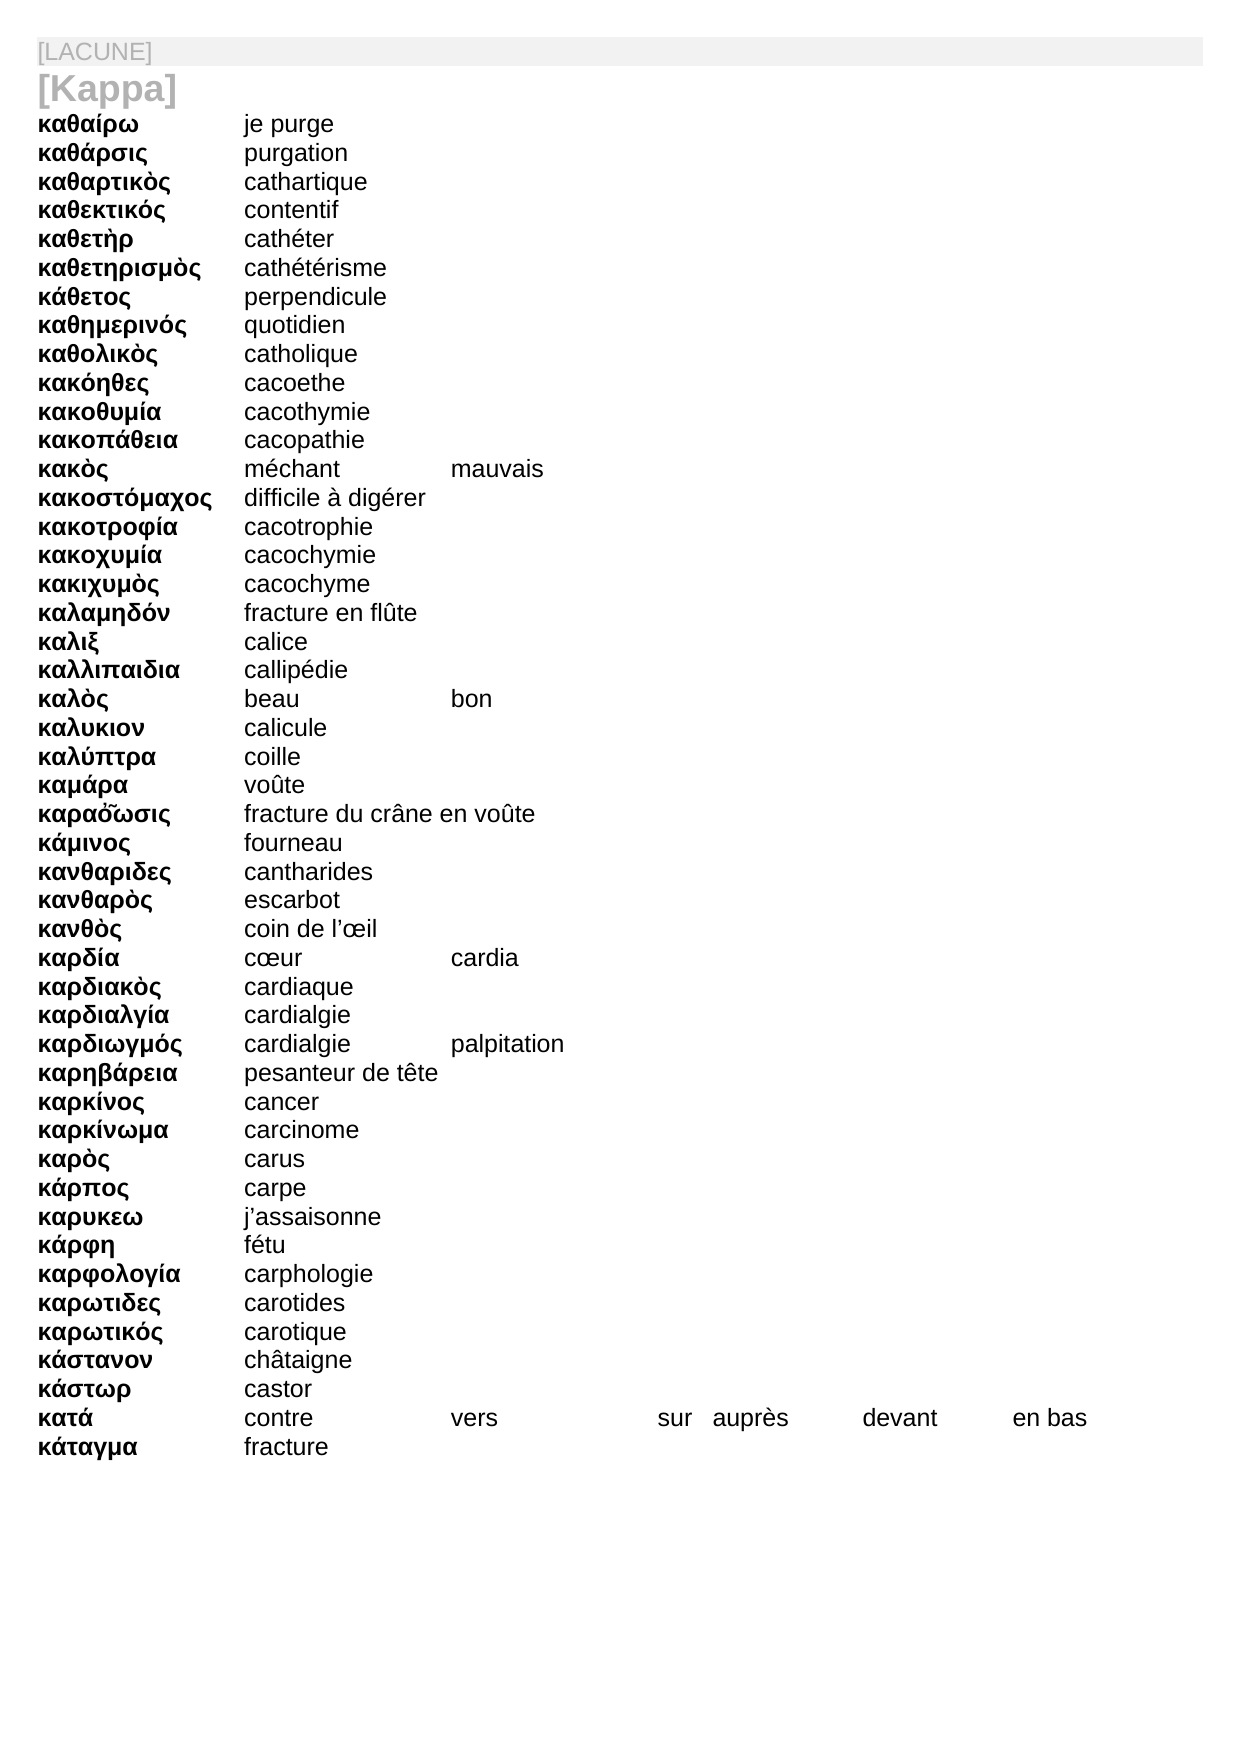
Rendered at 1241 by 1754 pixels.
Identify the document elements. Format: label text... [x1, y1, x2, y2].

text καρδιακὸς cardiaque [37, 972, 1203, 1000]
subtitle [Kappa] [37, 66, 1203, 109]
text καρδιωγμός cardialgie palpitation [37, 1029, 1203, 1058]
text κάστανον châtaigne [37, 1345, 1203, 1374]
text κακοτροφία cacotrophie [37, 512, 1203, 540]
text κάθετος perpendicule [37, 282, 1203, 310]
text κανθὸς coin de l’œil [37, 914, 1203, 943]
text καρηβάρεια pesanteur de tête [37, 1058, 1203, 1087]
text κάμινος fourneau [37, 828, 1203, 857]
text καθολικὸς catholique [37, 339, 1203, 368]
text κάρπος carpe [37, 1173, 1203, 1202]
text καρκίνωμα carcinome [37, 1115, 1203, 1144]
text κανθαριδες cantharides [37, 857, 1203, 885]
text κακὸς méchant mauvais [37, 454, 1203, 483]
text καθαρτικὸς cathartique [37, 167, 1203, 195]
text καρδιαλγία cardialgie [37, 1000, 1203, 1029]
text κατά contre vers sur auprès devant en bas [37, 1403, 1203, 1432]
text κάρφη fétu [37, 1230, 1203, 1259]
text καρκίνος cancer [37, 1087, 1203, 1115]
text καρφολογία carphologie [37, 1259, 1203, 1288]
text κάταγμα fracture [37, 1432, 1203, 1460]
text καθετὴρ cathéter [37, 224, 1203, 253]
text κανθαρὸς escarbot [37, 885, 1203, 914]
text [LACUNE] [37, 37, 1203, 66]
text καλλιπαιδια callipédie [37, 655, 1203, 684]
text καρὸς carus [37, 1144, 1203, 1173]
text καθάρσις purgation [37, 138, 1203, 167]
text κακοθυμία cacothymie [37, 397, 1203, 425]
text κακοχυμία cacochymie [37, 540, 1203, 569]
text κακοστόμαχος difficile à digérer [37, 483, 1203, 512]
text καλύπτρα coille [37, 742, 1203, 770]
text καθαίρω je purge [37, 109, 1203, 138]
text καρωτικός carotique [37, 1317, 1203, 1345]
text καθημερινός quotidien [37, 310, 1203, 339]
text κακοπάθεια cacopathie [37, 425, 1203, 454]
text καρωτιδες carotides [37, 1288, 1203, 1317]
text καλυκιον calicule [37, 713, 1203, 742]
text καθεκτικός contentif [37, 195, 1203, 224]
text καμάρα voûte [37, 770, 1203, 799]
text καλὸς beau bon [37, 684, 1203, 713]
text καρδία cœur cardia [37, 943, 1203, 972]
text καλιξ calice [37, 627, 1203, 655]
text καραὀ͂ωσις fracture du crâne en voûte [37, 799, 1203, 828]
text κάστωρ castor [37, 1374, 1203, 1403]
text κακιχυμὸς cacochyme [37, 569, 1203, 598]
text καθετηρισμὸς cathétérisme [37, 253, 1203, 282]
text κακόηθες cacoethe [37, 368, 1203, 397]
text καρυκεω j’assaisonne [37, 1202, 1203, 1230]
text καλαμηδόν fracture en flûte [37, 598, 1203, 627]
